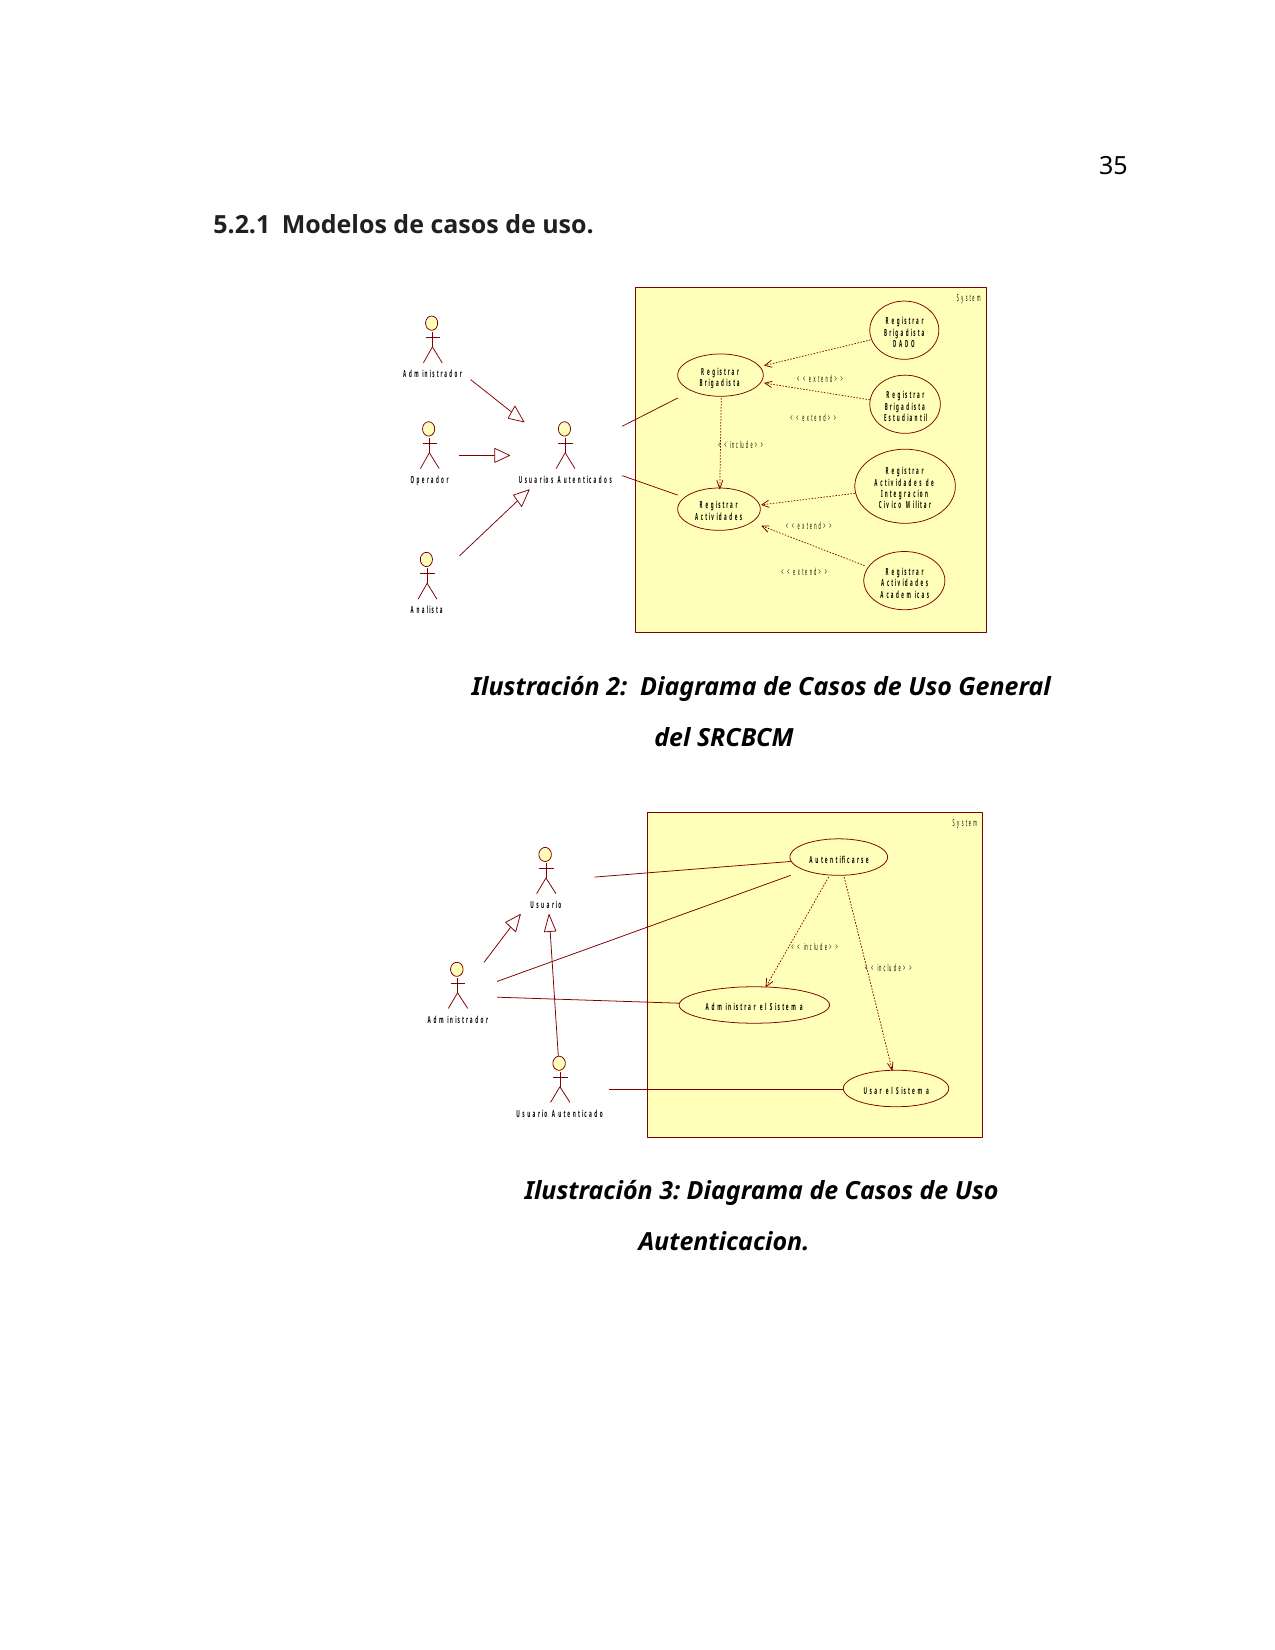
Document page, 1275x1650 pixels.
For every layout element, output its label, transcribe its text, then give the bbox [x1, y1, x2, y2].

text Ilustración 3: Diagrama de Casos de Uso Autenticacion. [404, 795, 1046, 1258]
subtitle Modelos de casos de uso. [207, 207, 1127, 241]
text Ilustración 2: Diagrama de Casos de Uso General del SRCBCM [380, 270, 1070, 753]
